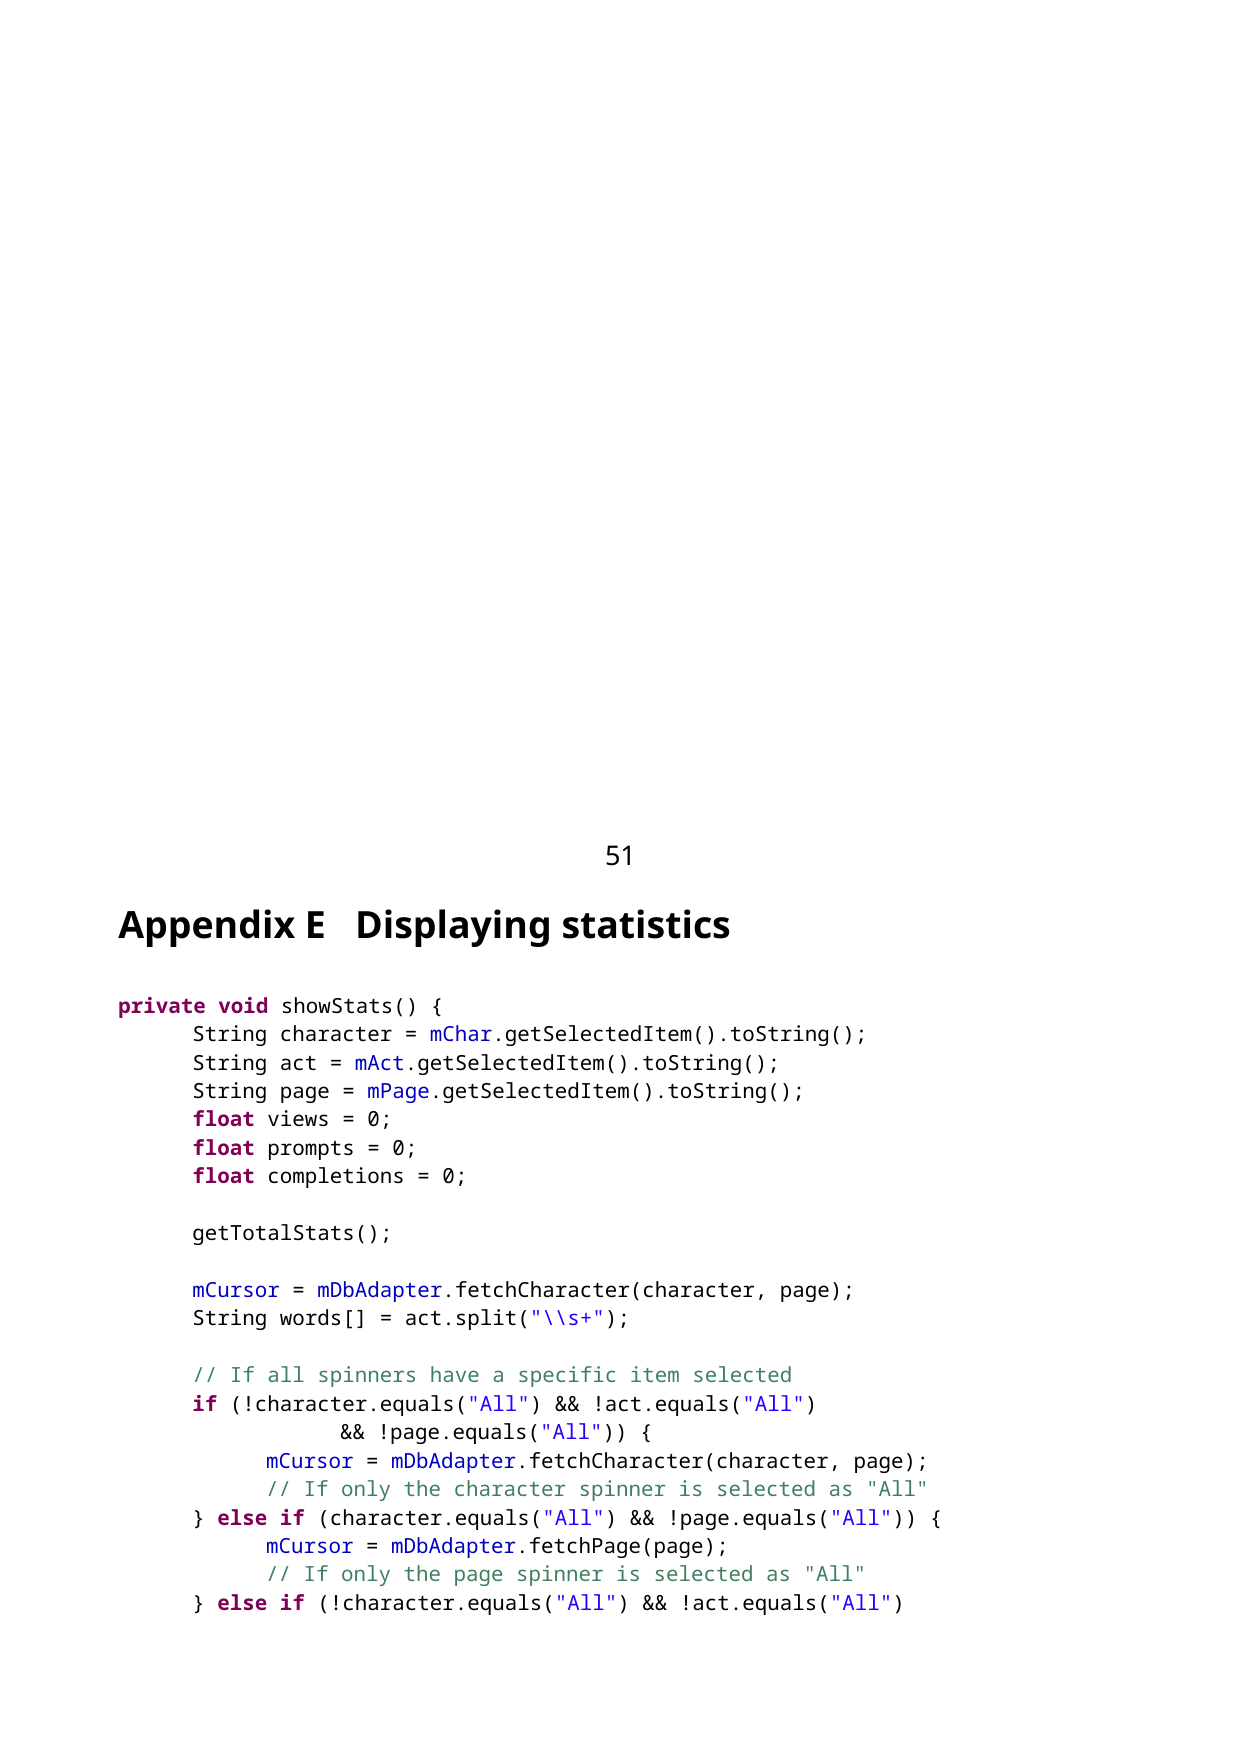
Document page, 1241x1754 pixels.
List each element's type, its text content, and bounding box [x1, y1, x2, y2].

text String act = mAct.getSelectedItem().toString(); [118, 1048, 1122, 1076]
text private void showStats() { [118, 991, 1122, 1019]
text float prompts = 0; [118, 1133, 1122, 1161]
text mCursor = mDbAdapter.fetchCharacter(character, page); [118, 1275, 1122, 1303]
text } else if (!character.equals("All") && !act.equals("All") [118, 1588, 1122, 1616]
text // If all spinners have a specific item selected [118, 1360, 1122, 1389]
text 51 [118, 837, 1122, 874]
text mCursor = mDbAdapter.fetchCharacter(character, page); [118, 1446, 1122, 1474]
text if (!character.equals("All") && !act.equals("All") [118, 1389, 1122, 1417]
text float views = 0; [118, 1104, 1122, 1133]
text String character = mChar.getSelectedItem().toString(); [118, 1019, 1122, 1048]
text getTotalStats(); [118, 1218, 1122, 1247]
subtitle Appendix E Displaying statistics [118, 899, 1122, 950]
text } else if (character.equals("All") && !page.equals("All")) { [118, 1503, 1122, 1531]
text String words[] = act.split("\\s+"); [118, 1303, 1122, 1332]
text mCursor = mDbAdapter.fetchPage(page); [118, 1531, 1122, 1559]
text // If only the character spinner is selected as "All" [118, 1474, 1122, 1503]
text // If only the page spinner is selected as "All" [118, 1559, 1122, 1588]
text String page = mPage.getSelectedItem().toString(); [118, 1076, 1122, 1104]
text float completions = 0; [118, 1161, 1122, 1190]
text && !page.equals("All")) { [118, 1417, 1122, 1446]
